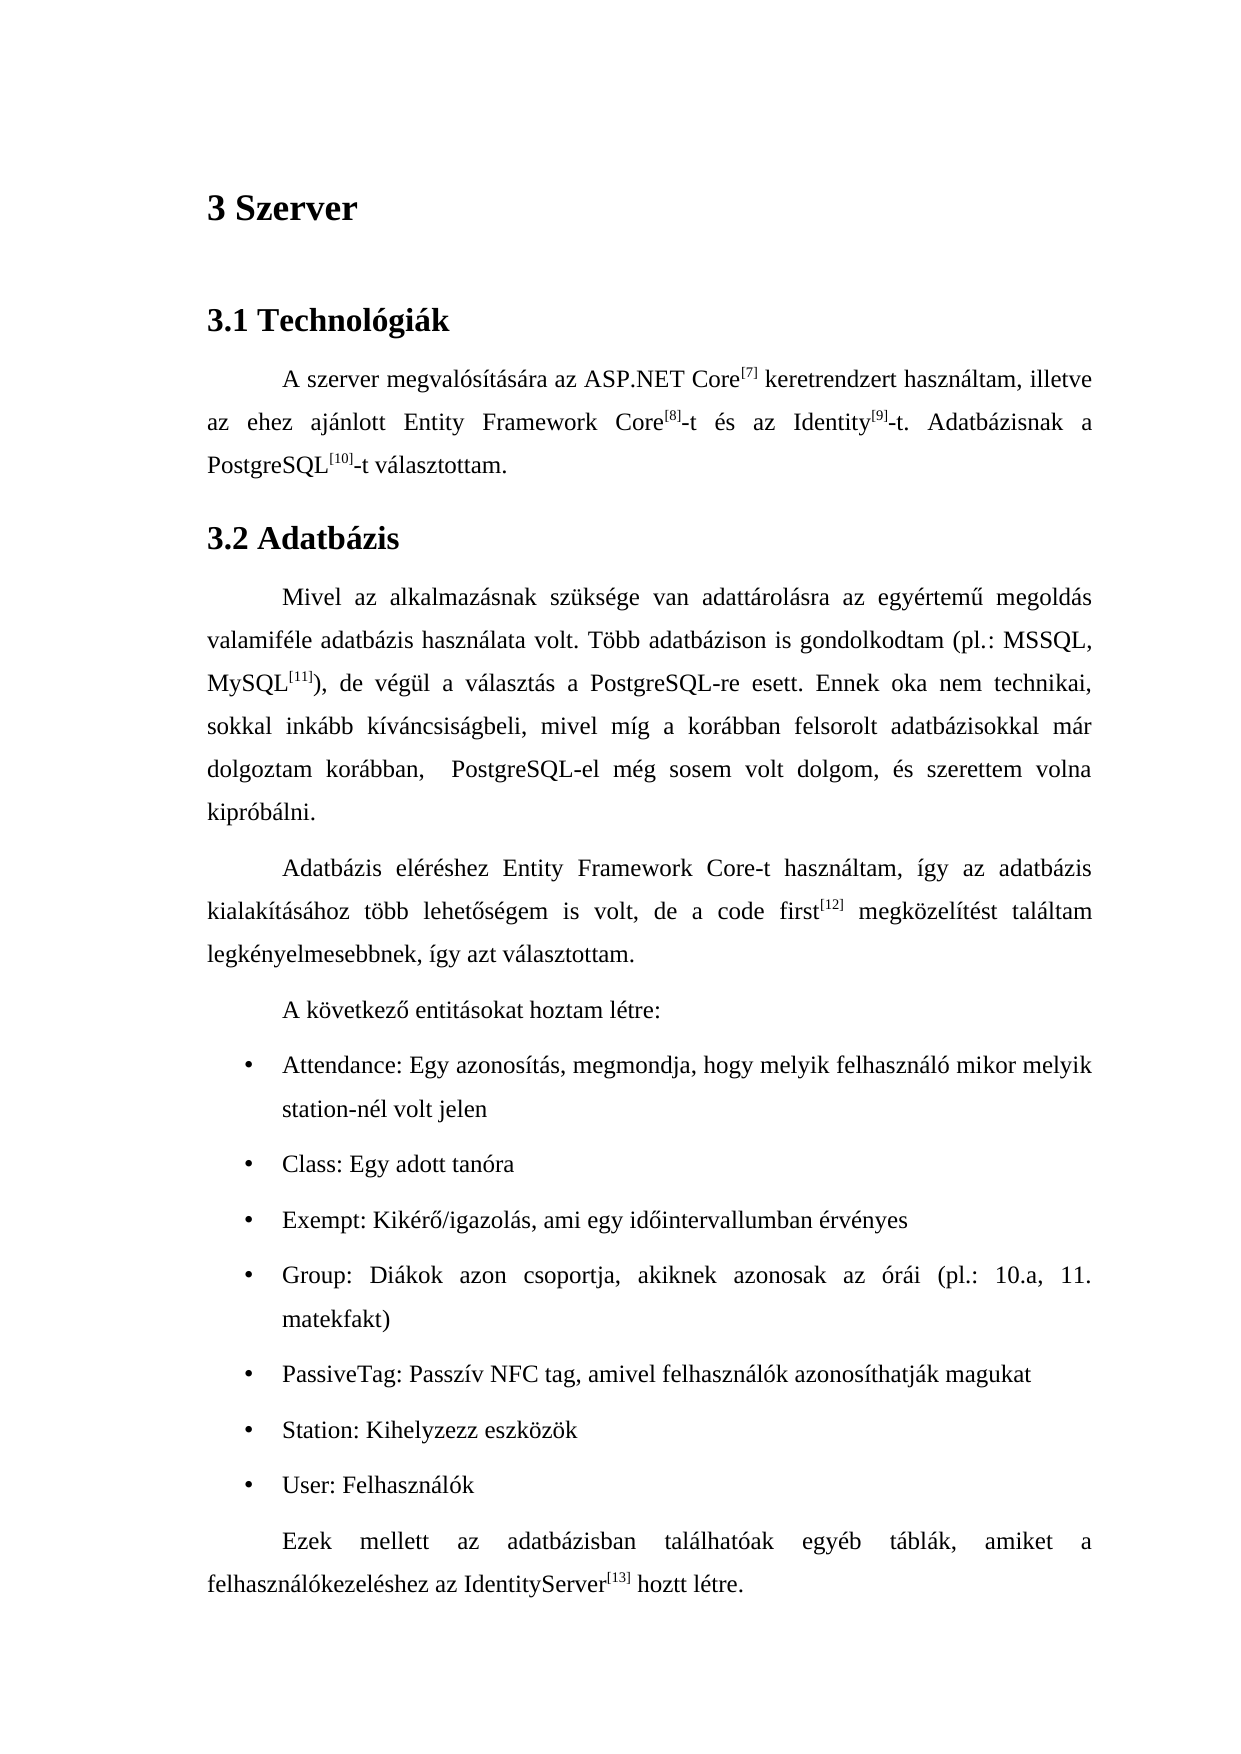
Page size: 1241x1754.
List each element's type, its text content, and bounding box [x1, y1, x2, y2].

text Adatbázis eléréshez Entity Framework Core-t használtam, így az adatbázis kialakításához több lehetőségem is volt, de a code first[12] megközelítést találtam legkényelmesebbnek, így azt választottam. [207, 853, 1092, 968]
text Mivel az alkalmazásnak szüksége van adattárolásra az egyértemű megoldás valamiféle adatbázis használata volt. Több adatbázison is gondolkodtam (pl.: MSSQL, MySQL[11]), de végül a választás a PostgreSQL-re esett. Ennek oka nem technikai, sokkal inkább kíváncsiságbeli, mivel míg a korábban felsorolt adatbázisokkal már dolgoztam korábban, PostgreSQL-el még sosem volt dolgom, és szerettem volna kipróbálni. [207, 582, 1092, 826]
text Ezek mellett az adatbázisban találhatóak egyéb táblák, amiket a felhasználókezeléshez az IdentityServer[13] hoztt létre. [207, 1526, 1092, 1598]
list User: Felhasználók [244, 1471, 1092, 1499]
text A következő entitásokat hoztam létre: [207, 995, 1092, 1024]
list Station: Kihelyzezz eszközök [244, 1415, 1092, 1444]
text A szerver megvalósítására az ASP.NET Core[7] keretrendzert használtam, illetve az ehez ajánlott Entity Framework Core[8]-t és az Identity[9]-t. Adatbázisnak a PostgreSQL[10]-t választottam. [207, 364, 1092, 479]
subtitle Szerver [207, 185, 1092, 228]
subtitle Technológiák [207, 300, 1092, 338]
list Attendance: Egy azonosítás, megmondja, hogy melyik felhasználó mikor melyik station-nél volt jelen [244, 1051, 1092, 1122]
list Exempt: Kikérő/igazolás, ami egy időintervallumban érvényes [244, 1205, 1092, 1234]
list Group: Diákok azon csoportja, akiknek azonosak az órái (pl.: 10.a, 11. matekfakt) [244, 1261, 1092, 1332]
list PassiveTag: Passzív NFC tag, amivel felhasználók azonosíthatják magukat [244, 1359, 1092, 1388]
list Class: Egy adott tanóra [244, 1149, 1092, 1178]
subtitle Adatbázis [207, 518, 1092, 556]
